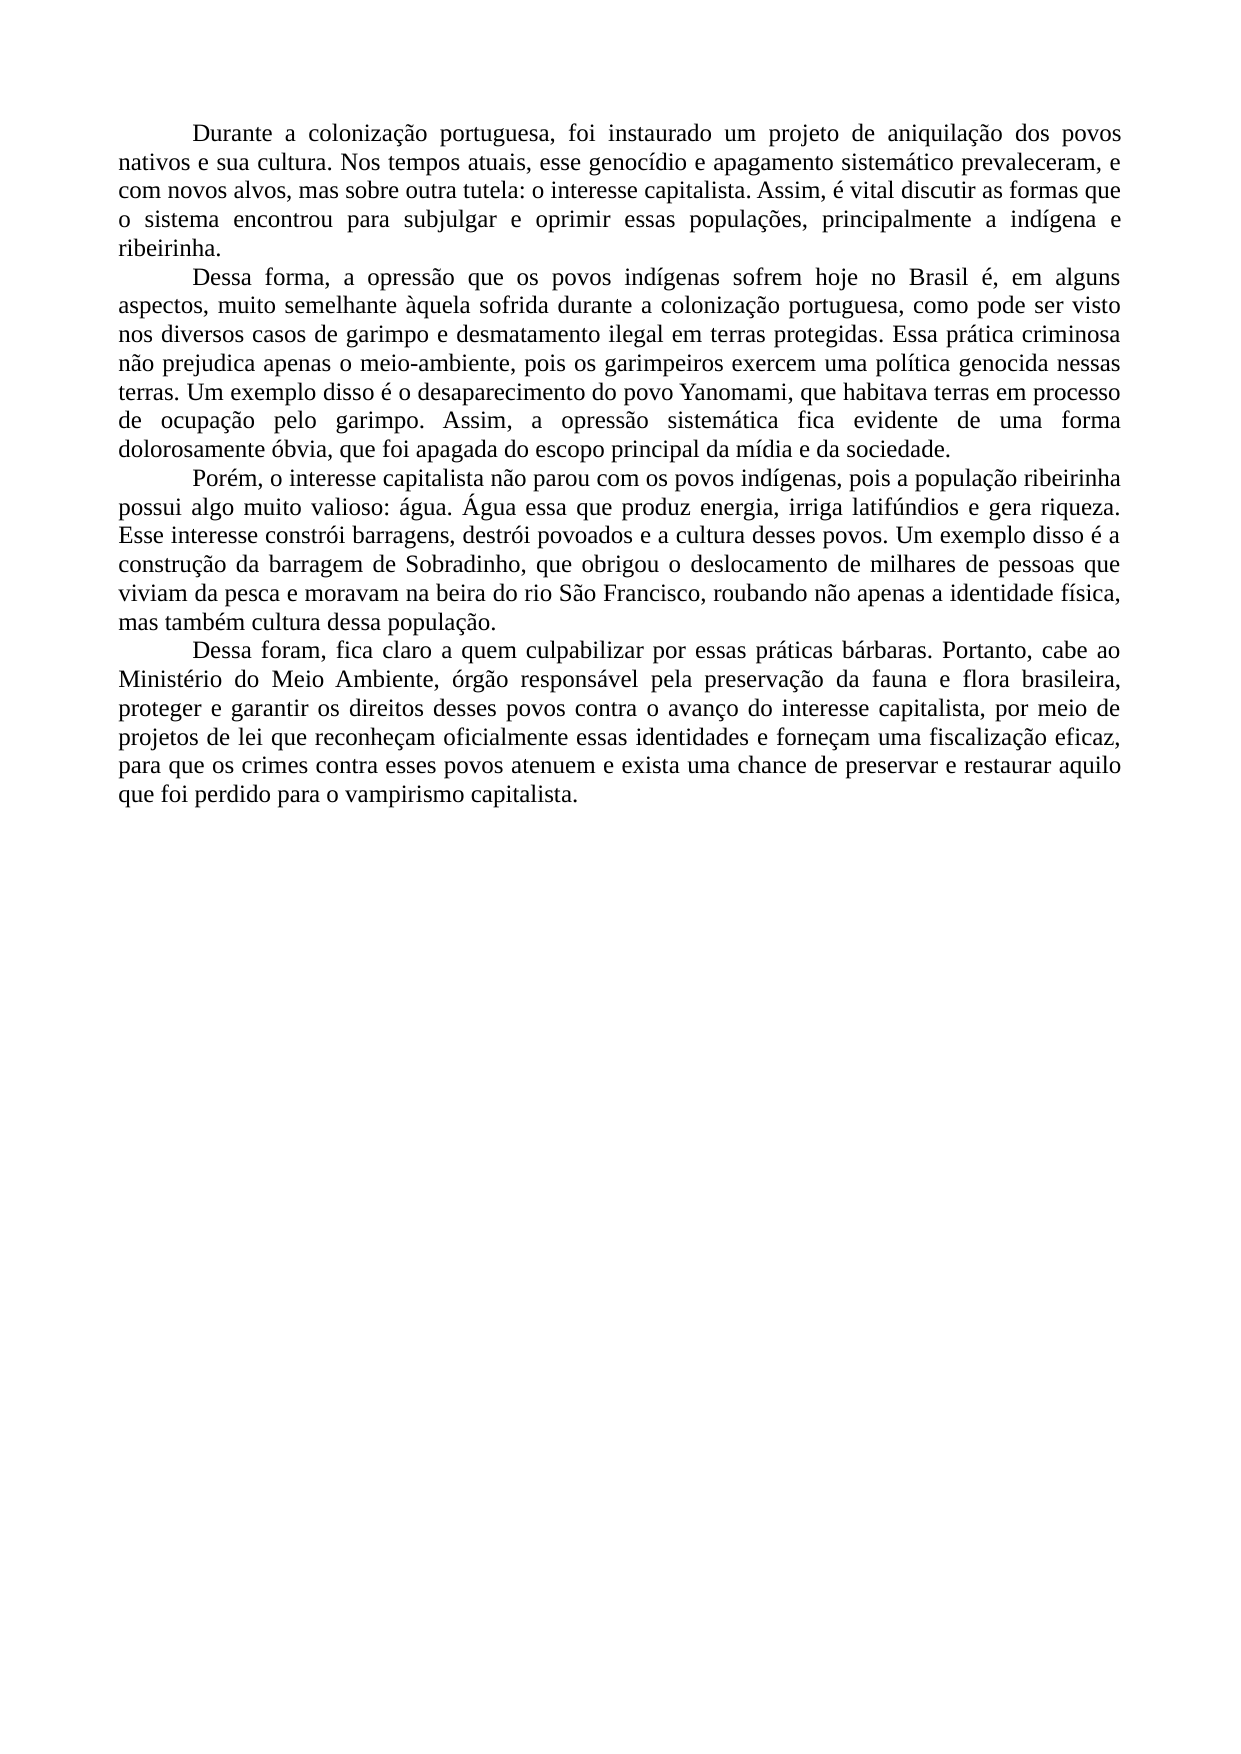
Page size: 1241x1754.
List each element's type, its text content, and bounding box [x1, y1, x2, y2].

text Dessa foram, fica claro a quem culpabilizar por essas práticas bárbaras. Portanto, cabe ao Ministério do Meio Ambiente, órgão responsável pela preservação da fauna e flora brasileira, proteger e garantir os direitos desses povos contra o avanço do interesse capitalista, por meio de projetos de lei que reconheçam oficialmente essas identidades e forneçam uma fiscalização eficaz, para que os crimes contra esses povos atenuem e exista uma chance de preservar e restaurar aquilo que foi perdido para o vampirismo capitalista. [118, 636, 1122, 808]
text Durante a colonização portuguesa, foi instaurado um projeto de aniquilação dos povos nativos e sua cultura. Nos tempos atuais, esse genocídio e apagamento sistemático prevaleceram, e com novos alvos, mas sobre outra tutela: o interesse capitalista. Assim, é vital discutir as formas que o sistema encontrou para subjulgar e oprimir essas populações, principalmente a indígena e ribeirinha. [118, 118, 1122, 262]
text Dessa forma, a opressão que os povos indígenas sofrem hoje no Brasil é, em alguns aspectos, muito semelhante àquela sofrida durante a colonização portuguesa, como pode ser visto nos diversos casos de garimpo e desmatamento ilegal em terras protegidas. Essa prática criminosa não prejudica apenas o meio-ambiente, pois os garimpeiros exercem uma política genocida nessas terras. Um exemplo disso é o desaparecimento do povo Yanomami, que habitava terras em processo de ocupação pelo garimpo. Assim, a opressão sistemática fica evidente de uma forma dolorosamente óbvia, que foi apagada do escopo principal da mídia e da sociedade. [118, 262, 1122, 463]
text Porém, o interesse capitalista não parou com os povos indígenas, pois a população ribeirinha possui algo muito valioso: água. Água essa que produz energia, irriga latifúndios e gera riqueza. Esse interesse constrói barragens, destrói povoados e a cultura desses povos. Um exemplo disso é a construção da barragem de Sobradinho, que obrigou o deslocamento de milhares de pessoas que viviam da pesca e moravam na beira do rio São Francisco, roubando não apenas a identidade física, mas também cultura dessa população. [118, 463, 1122, 636]
